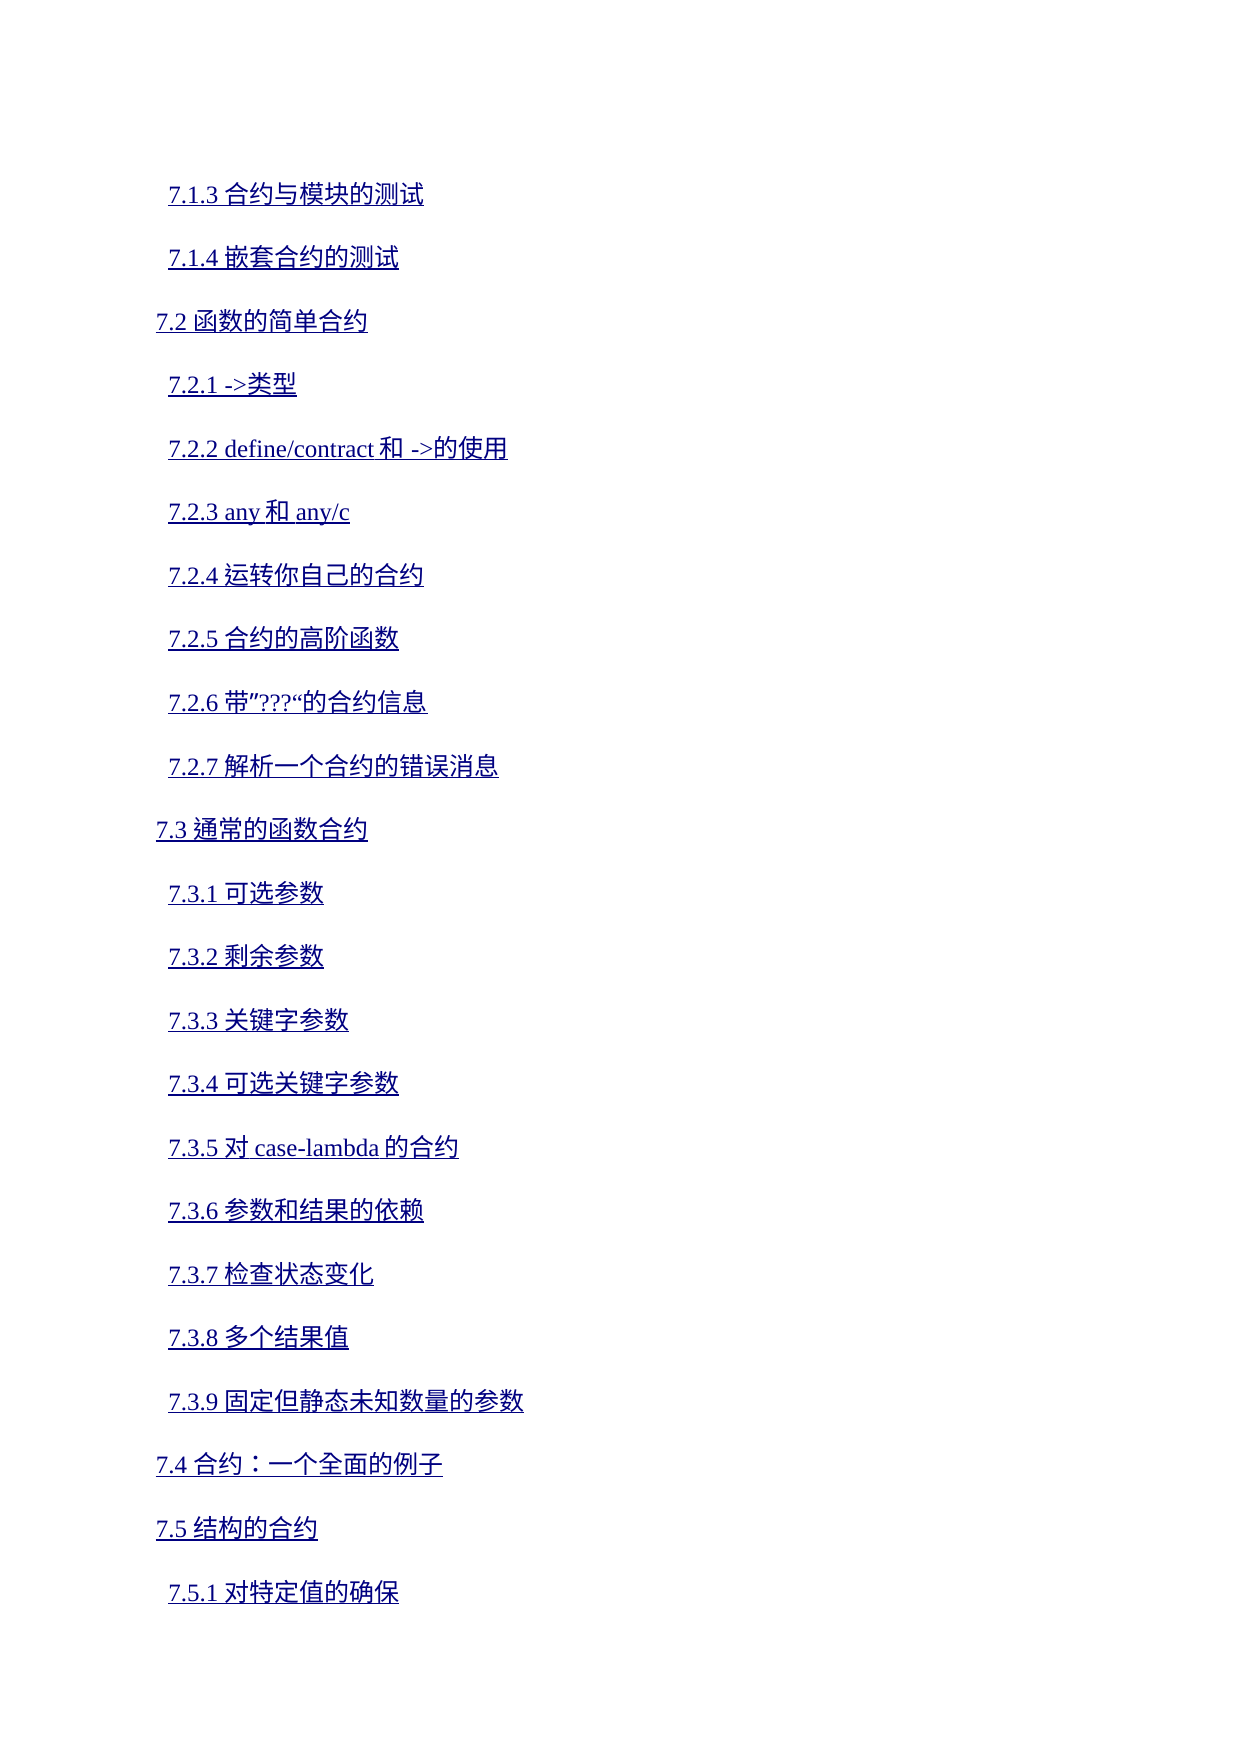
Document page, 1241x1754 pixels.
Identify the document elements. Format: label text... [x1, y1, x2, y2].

table_cell 7.2.3 any和any/c [118, 494, 908, 558]
table_cell [118, 118, 908, 176]
table_cell 7.3.6 参数和结果的依赖 [118, 1193, 908, 1257]
table_cell 7.3.8 多个结果值 [118, 1320, 908, 1384]
table_cell 7.3.7 检查状态变化 [118, 1257, 908, 1320]
table_cell 7.4 合约：一个全面的例子 [118, 1447, 908, 1511]
table_cell 7.3.2 剩余参数 [118, 939, 908, 1002]
table_cell 7.2.1 ->类型 [118, 367, 908, 431]
table_cell 7.2.4 运转你自己的合约 [118, 558, 908, 621]
table_cell 7.2.5 合约的高阶函数 [118, 621, 908, 685]
table_cell 7.2.2 define/contract和 ->的使用 [118, 431, 908, 494]
table_cell 7.3.9 固定但静态未知数量的参数 [118, 1384, 908, 1447]
table_cell 7.2 函数的简单合约 [118, 304, 908, 367]
table_cell 7.3.3 关键字参数 [118, 1003, 908, 1066]
table_cell 7.2.6 带”???“的合约信息 [118, 685, 908, 748]
table_cell 7.3.4 可选关键字参数 [118, 1066, 908, 1129]
table_cell 7.3 通常的函数合约 [118, 812, 908, 875]
table_cell 7.1.4 嵌套合约的测试 [118, 240, 908, 303]
table_cell 7.2.7 解析一个合约的错误消息 [118, 748, 908, 812]
table_cell 7.1.3 合约与模块的测试 [118, 176, 908, 240]
table_cell 7.3.1 可选参数 [118, 875, 908, 939]
table_cell 7.5 结构的合约 [118, 1511, 908, 1574]
table_cell 7.5.1 对特定值的确保 [118, 1574, 908, 1608]
table_cell 7.3.5 对case-lambda的合约 [118, 1130, 908, 1193]
